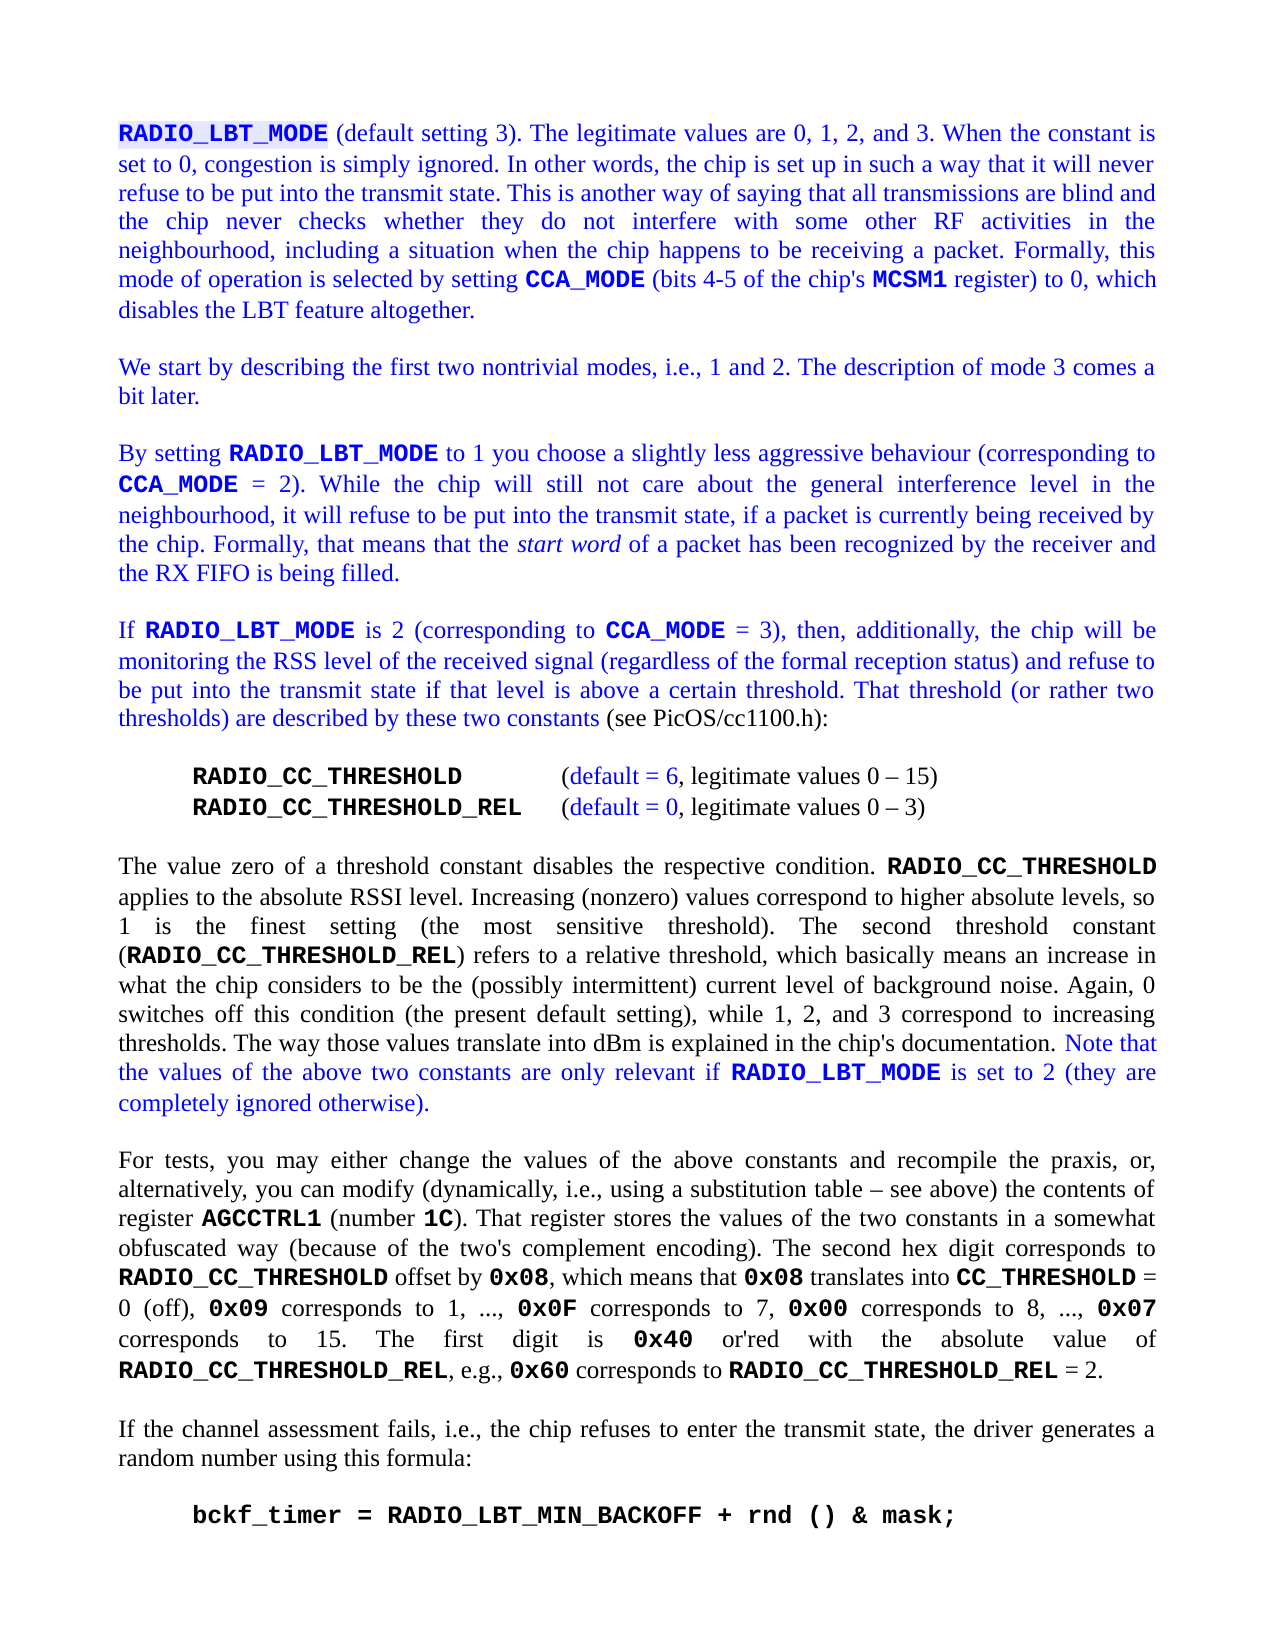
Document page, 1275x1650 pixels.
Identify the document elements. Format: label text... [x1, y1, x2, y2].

text By setting RADIO_LBT_MODE to 1 you choose a slightly less aggressive behaviour (corresponding to CCA_MODE = 2). While the chip will still not care about the general interference level in the neighbourhood, it will refuse to be put into the transmit state, if a packet is currently being received by the chip. Formally, that means that the start word of a packet has been recognized by the receiver and the RX FIFO is being filled. [118, 438, 1157, 586]
text bckf_timer = RADIO_LBT_MIN_BACKOFF + rnd () & mask; [118, 1501, 1157, 1531]
text RADIO_CC_THRESHOLD (default = 6, legitimate values 0 – 15) [118, 761, 1157, 792]
text RADIO_CC_THRESHOLD_REL (default = 0, legitimate values 0 – 3) [118, 792, 1157, 823]
text We start by describing the first two nontrivial modes, i.e., 1 and 2. The description of mode 3 comes a bit later. [118, 352, 1157, 410]
text RADIO_LBT_MODE (default setting 3). The legitimate values are 0, 1, 2, and 3. When the constant is set to 0, congestion is simply ignored. In other words, the chip is set up in such a way that it will never refuse to be put into the transmit state. This is another way of saying that all transmissions are blind and the chip never checks whether they do not interfere with some other RF activities in the neighbourhood, including a situation when the chip happens to be receiving a packet. Formally, this mode of operation is selected by setting CCA_MODE (bits 4-5 of the chip's MCSM1 register) to 0, which disables the LBT feature altogether. [118, 118, 1157, 323]
text If RADIO_LBT_MODE is 2 (corresponding to CCA_MODE = 3), then, additionally, the chip will be monitoring the RSS level of the received signal (regardless of the formal reception status) and refuse to be put into the transmit state if that level is above a certain threshold. That threshold (or rather two thresholds) are described by these two constants (see PicOS/cc1100.h): [118, 615, 1157, 732]
text If the channel assessment fails, i.e., the chip refuses to enter the transmit state, the driver generates a random number using this formula: [118, 1414, 1157, 1472]
text For tests, you may either change the values of the above constants and recompile the praxis, or, alternatively, you can modify (dynamically, i.e., using a substitution table – see above) the contents of register AGCCTRL1 (number 1C). That register stores the values of the two constants in a somewhat obfuscated way (because of the two's complement encoding). The second hex digit corresponds to RADIO_CC_THRESHOLD offset by 0x08, which means that 0x08 translates into CC_THRESHOLD = 0 (off), 0x09 corresponds to 1, ..., 0x0F corresponds to 7, 0x00 corresponds to 8, ..., 0x07 corresponds to 15. The first digit is 0x40 or'red with the absolute value of RADIO_CC_THRESHOLD_REL, e.g., 0x60 corresponds to RADIO_CC_THRESHOLD_REL = 2. [118, 1145, 1157, 1386]
text The value zero of a threshold constant disables the respective condition. RADIO_CC_THRESHOLD applies to the absolute RSSI level. Increasing (nonzero) values correspond to higher absolute levels, so 1 is the finest setting (the most sensitive threshold). The second threshold constant (RADIO_CC_THRESHOLD_REL) refers to a relative threshold, which basically means an increase in what the chip considers to be the (possibly intermittent) current level of background noise. Again, 0 switches off this condition (the present default setting), while 1, 2, and 3 correspond to increasing thresholds. The way those values translate into dBm is explained in the chip's documentation. Note that the values of the above two constants are only relevant if RADIO_LBT_MODE is set to 2 (they are completely ignored otherwise). [118, 851, 1157, 1116]
